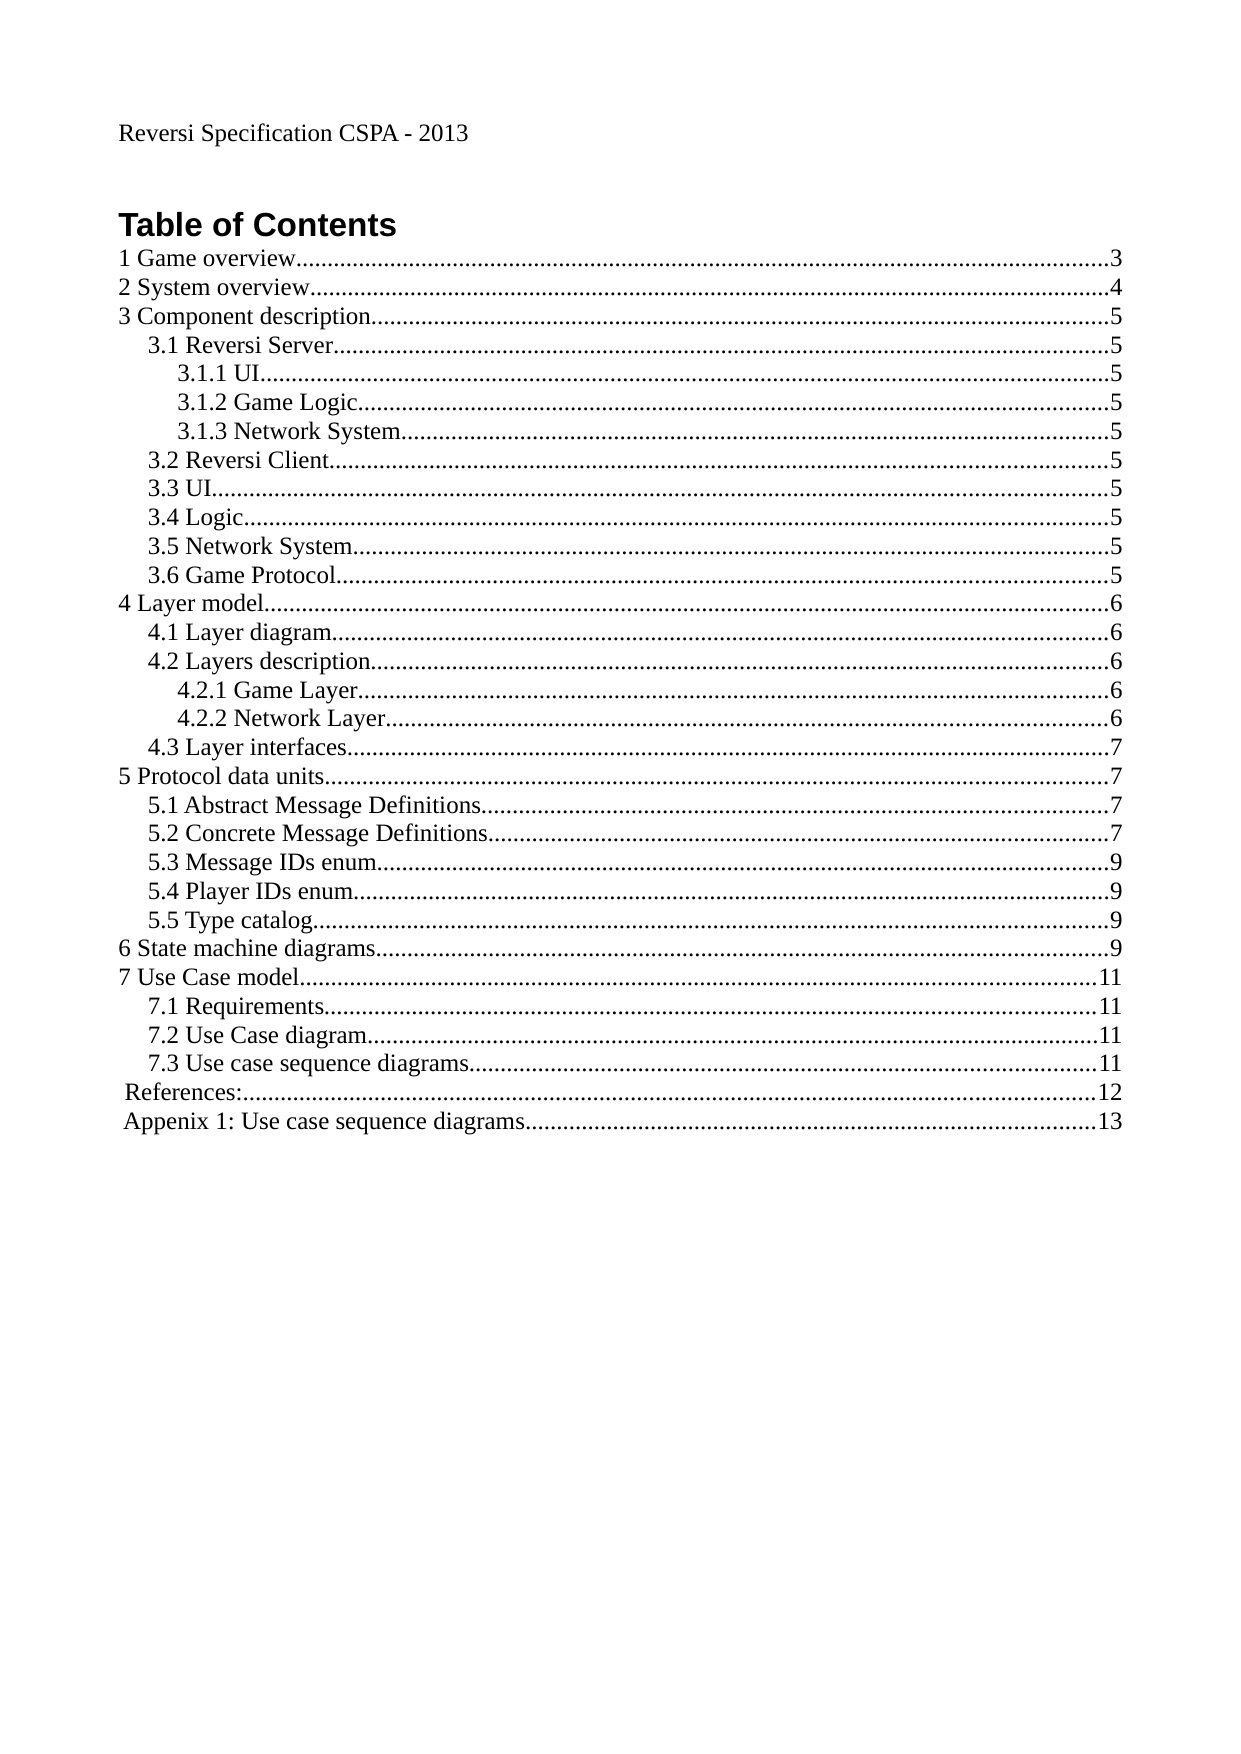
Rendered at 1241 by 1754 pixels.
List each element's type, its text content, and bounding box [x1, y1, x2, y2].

text 6 State machine diagrams 9 [118, 933, 1122, 962]
text 3.2 Reversi Client 5 [148, 445, 1122, 473]
text 7.3 Use case sequence diagrams 11 [148, 1048, 1122, 1077]
text 7 Use Case model 11 [118, 962, 1122, 991]
text 5.3 Message IDs enum 9 [148, 847, 1122, 876]
text 3.1.2 Game Logic 5 [177, 387, 1122, 416]
text 1 Game overview 3 [118, 243, 1122, 272]
text 3 Component description 5 [118, 301, 1122, 330]
text 5.5 Type catalog 9 [148, 905, 1122, 933]
text 3.1.1 UI 5 [177, 358, 1122, 387]
text 5.1 Abstract Message Definitions 7 [148, 790, 1122, 818]
text 3.3 UI 5 [148, 473, 1122, 502]
text 7.1 Requirements 11 [148, 991, 1122, 1020]
text 5.4 Player IDs enum 9 [148, 876, 1122, 905]
text 3.1.3 Network System 5 [177, 416, 1122, 445]
text Appenix 1: Use case sequence diagrams 13 [118, 1106, 1122, 1135]
text 2 System overview 4 [118, 272, 1122, 301]
text 3.6 Game Protocol 5 [148, 560, 1122, 588]
text 3.5 Network System 5 [148, 531, 1122, 560]
text 3.1 Reversi Server 5 [148, 330, 1122, 358]
text 7.2 Use Case diagram 11 [148, 1020, 1122, 1048]
text 5 Protocol data units 7 [118, 761, 1122, 790]
text 4.2.1 Game Layer 6 [177, 675, 1122, 703]
subtitle Table of Contents [118, 205, 1122, 243]
text References: 12 [118, 1077, 1122, 1106]
text 3.4 Logic 5 [148, 502, 1122, 531]
text 4.1 Layer diagram 6 [148, 617, 1122, 646]
text 5.2 Concrete Message Definitions 7 [148, 818, 1122, 847]
text 4.2 Layers description 6 [148, 646, 1122, 675]
text 4.3 Layer interfaces 7 [148, 732, 1122, 761]
text 4 Layer model 6 [118, 588, 1122, 617]
text 4.2.2 Network Layer 6 [177, 703, 1122, 732]
